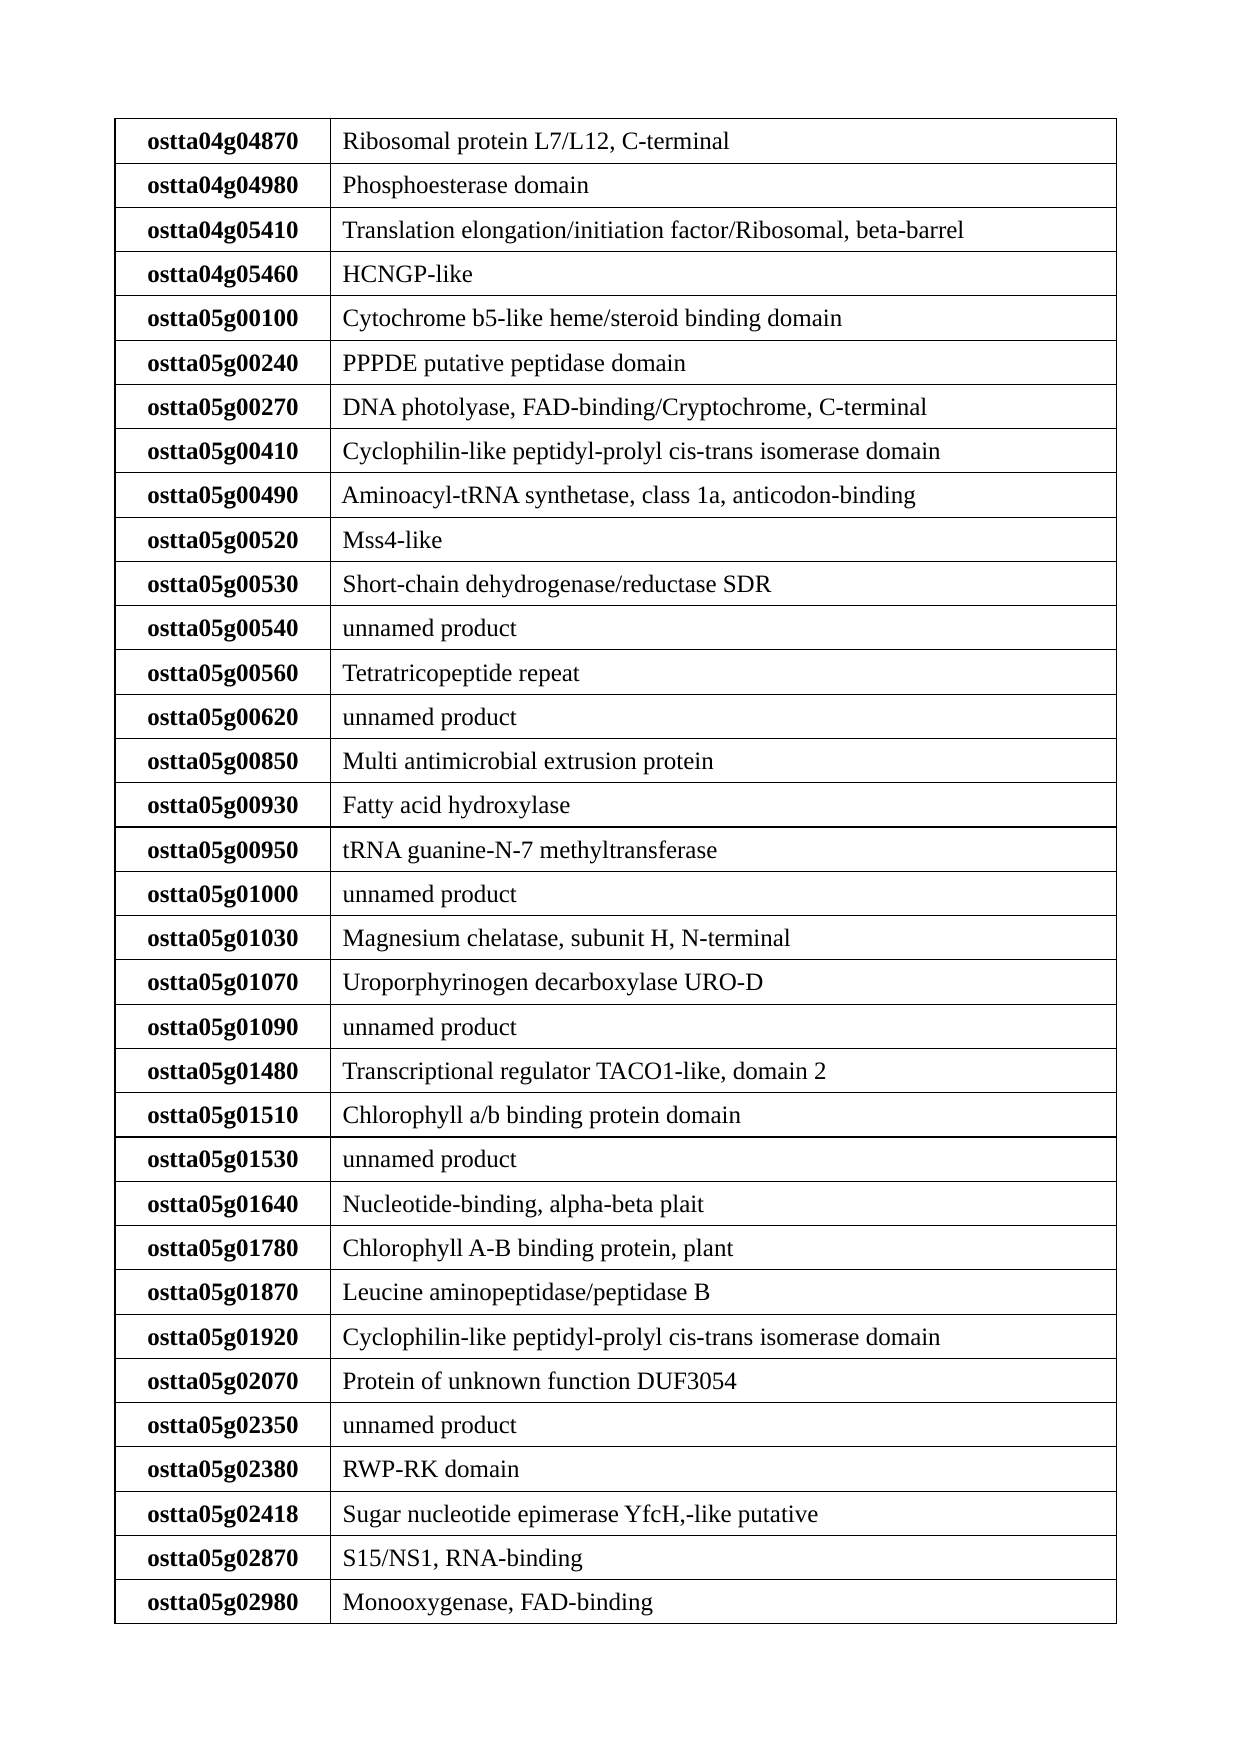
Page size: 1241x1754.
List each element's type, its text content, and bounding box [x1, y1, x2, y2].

table_cell [1117, 1004, 1240, 1048]
table_cell [1117, 605, 1240, 649]
table_cell ostta04g05460 [116, 252, 330, 295]
table_cell ostta05g02070 [116, 1359, 330, 1402]
table_cell unnamed product [331, 606, 1116, 649]
table_cell [1117, 1358, 1240, 1402]
table_cell ostta05g01510 [116, 1093, 330, 1136]
table_cell ostta05g01640 [116, 1182, 330, 1225]
table_cell [1117, 1225, 1240, 1269]
table_cell RWP-RK domain [331, 1447, 1116, 1491]
table_cell ostta05g00530 [116, 562, 330, 605]
table_cell Leucine aminopeptidase/peptidase B [331, 1270, 1116, 1313]
table_cell Cyclophilin-like peptidyl-prolyl cis-trans isomerase domain [331, 1315, 1116, 1358]
table_cell [1117, 738, 1240, 782]
table_cell Multi antimicrobial extrusion protein [331, 739, 1116, 782]
table_cell ostta05g02380 [116, 1447, 330, 1491]
table_cell ostta05g01920 [116, 1315, 330, 1358]
table_cell S15/NS1, RNA-binding [331, 1536, 1116, 1579]
table_cell ostta05g00520 [116, 518, 330, 561]
table_cell Chlorophyll a/b binding protein domain [331, 1093, 1116, 1136]
table_cell [1117, 1446, 1240, 1491]
table_cell Magnesium chelatase, subunit H, N-terminal [331, 916, 1116, 959]
table_cell ostta05g01000 [116, 872, 330, 915]
table_cell [1117, 826, 1240, 871]
table_cell ostta05g01870 [116, 1270, 330, 1313]
table_cell [1117, 207, 1240, 251]
table_cell [1117, 1491, 1240, 1535]
table_cell [1117, 871, 1240, 915]
table_cell [1117, 517, 1240, 561]
table_cell HCNGP-like [331, 252, 1116, 295]
table_cell ostta05g02980 [116, 1580, 330, 1623]
table_cell [1117, 1314, 1240, 1358]
table_cell [1117, 163, 1240, 207]
table_cell ostta05g02350 [116, 1403, 330, 1446]
table_cell ostta05g02870 [116, 1536, 330, 1579]
table_cell ostta04g04870 [116, 119, 330, 162]
table_cell Translation elongation/initiation factor/Ribosomal, beta-barrel [331, 208, 1116, 251]
table_cell ostta05g01070 [116, 960, 330, 1003]
table_cell [1117, 295, 1240, 339]
table_cell [1117, 340, 1240, 384]
table_cell ostta05g00490 [116, 473, 330, 517]
table_cell ostta05g00850 [116, 739, 330, 782]
table_cell Mss4-like [331, 518, 1116, 561]
table_cell Uroporphyrinogen decarboxylase URO-D [331, 960, 1116, 1003]
table_cell ostta05g00270 [116, 385, 330, 428]
table_cell ostta04g04980 [116, 164, 330, 207]
table_cell Protein of unknown function DUF3054 [331, 1359, 1116, 1402]
table_cell PPPDE putative peptidase domain [331, 341, 1116, 384]
table_cell Fatty acid hydroxylase [331, 783, 1116, 826]
table_cell ostta05g01780 [116, 1226, 330, 1269]
table_cell Tetratricopeptide repeat [331, 650, 1116, 694]
table_cell tRNA guanine-N-7 methyltransferase [331, 828, 1116, 871]
table_cell ostta05g01090 [116, 1005, 330, 1048]
table_cell [1117, 1092, 1240, 1136]
table_cell [1117, 1048, 1240, 1092]
table_cell Cytochrome b5-like heme/steroid binding domain [331, 296, 1116, 339]
table_cell [1117, 1136, 1240, 1181]
table_cell Chlorophyll A-B binding protein, plant [331, 1226, 1116, 1269]
table_cell ostta05g00540 [116, 606, 330, 649]
table_cell ostta05g00620 [116, 695, 330, 738]
table_cell Cyclophilin-like peptidyl-prolyl cis-trans isomerase domain [331, 429, 1116, 472]
table_cell ostta05g00240 [116, 341, 330, 384]
table_cell [1117, 782, 1240, 826]
table_cell unnamed product [331, 872, 1116, 915]
table_cell DNA photolyase, FAD-binding/Cryptochrome, C-terminal [331, 385, 1116, 428]
table_cell [1117, 915, 1240, 959]
table_cell [1117, 472, 1240, 517]
table_cell [1117, 118, 1240, 162]
table_cell ostta05g00100 [116, 296, 330, 339]
table_cell [1117, 1402, 1240, 1446]
table_cell ostta05g01480 [116, 1049, 330, 1092]
table_cell [1117, 561, 1240, 605]
table_cell [1117, 1181, 1240, 1225]
table_cell Phosphoesterase domain [331, 164, 1116, 207]
table_cell unnamed product [331, 1138, 1116, 1181]
table_cell [1117, 251, 1240, 295]
table_cell Nucleotide-binding, alpha-beta plait [331, 1182, 1116, 1225]
table_cell Monooxygenase, FAD-binding [331, 1580, 1116, 1623]
table_cell [1117, 1579, 1240, 1623]
table_cell [1117, 959, 1240, 1003]
table_cell unnamed product [331, 1005, 1116, 1048]
table_cell Sugar nucleotide epimerase YfcH,-like putative [331, 1492, 1116, 1535]
table_cell Short-chain dehydrogenase/reductase SDR [331, 562, 1116, 605]
table_cell unnamed product [331, 695, 1116, 738]
table_cell [1117, 694, 1240, 738]
table_cell [1117, 428, 1240, 472]
table_cell ostta04g05410 [116, 208, 330, 251]
table_cell [1117, 384, 1240, 428]
table_cell Transcriptional regulator TACO1-like, domain 2 [331, 1049, 1116, 1092]
table_cell Ribosomal protein L7/L12, C-terminal [331, 119, 1116, 162]
table_cell Aminoacyl-tRNA synthetase, class 1a, anticodon-binding [331, 473, 1116, 517]
table_cell ostta05g00410 [116, 429, 330, 472]
table_cell unnamed product [331, 1403, 1116, 1446]
table_cell ostta05g02418 [116, 1492, 330, 1535]
table_cell [1117, 1269, 1240, 1313]
table_cell ostta05g00930 [116, 783, 330, 826]
table_cell [1117, 649, 1240, 694]
table_cell ostta05g01030 [116, 916, 330, 959]
table_cell ostta05g01530 [116, 1138, 330, 1181]
table_cell ostta05g00560 [116, 650, 330, 694]
table_cell [1117, 1535, 1240, 1579]
table_cell ostta05g00950 [116, 828, 330, 871]
